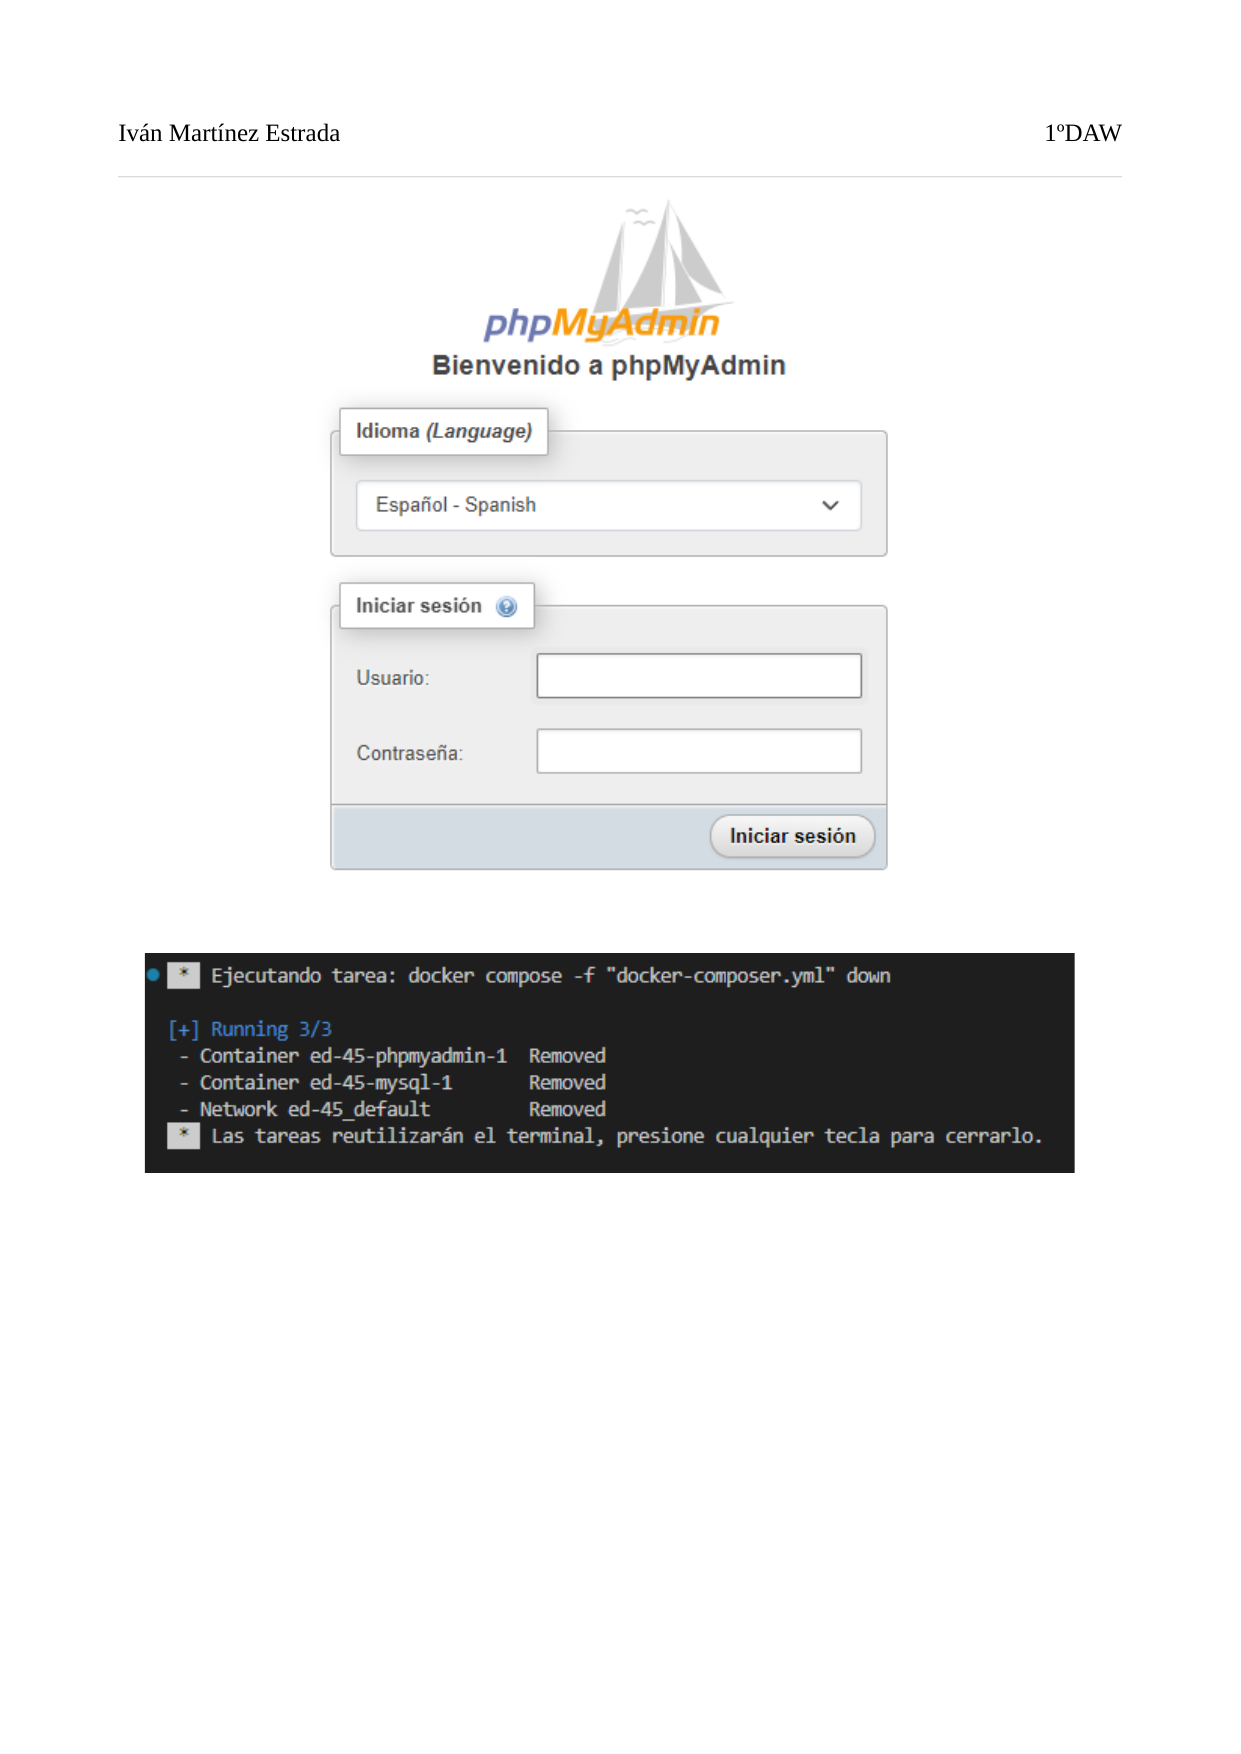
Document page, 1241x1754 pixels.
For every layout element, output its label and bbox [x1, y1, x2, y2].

picture [118, 176, 1123, 1173]
